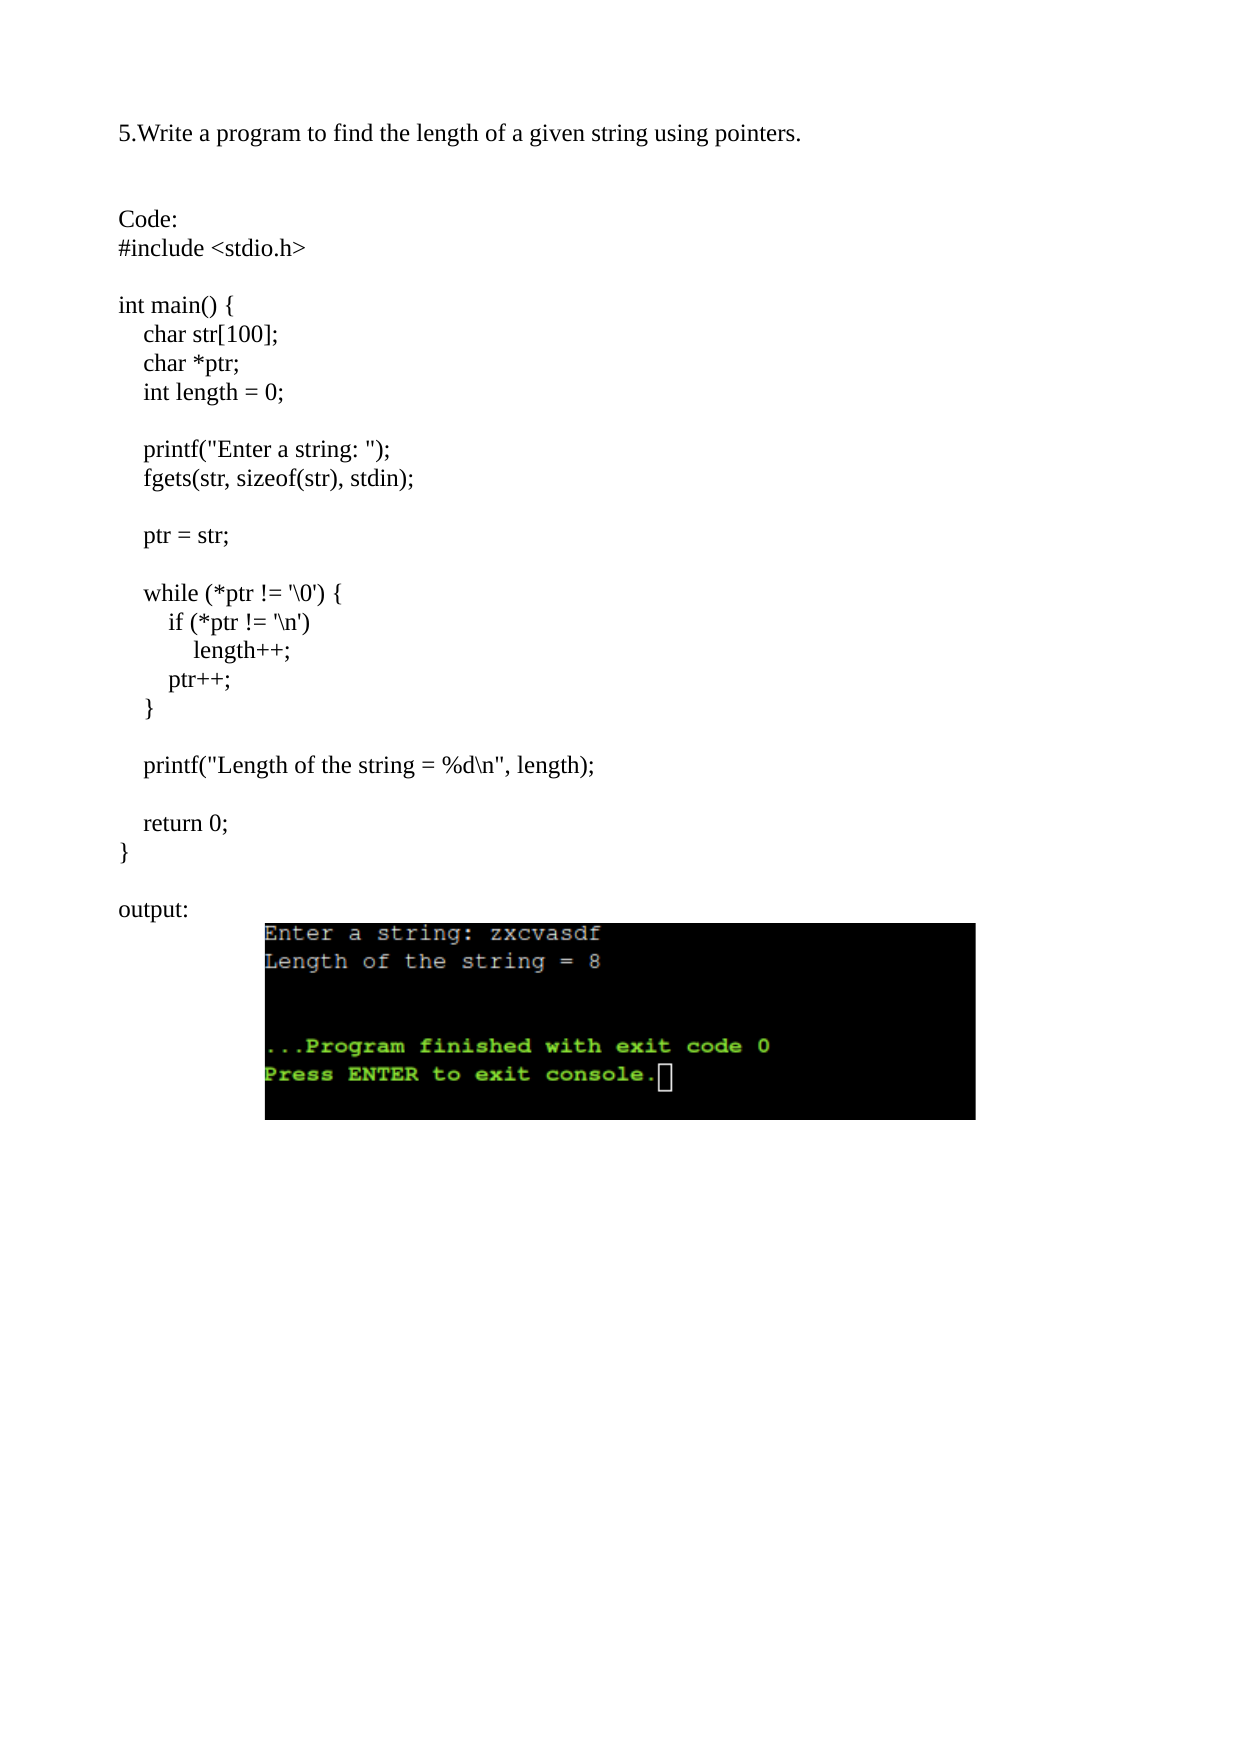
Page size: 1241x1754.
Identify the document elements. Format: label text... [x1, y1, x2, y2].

text int length = 0; [118, 377, 1122, 406]
text printf("Length of the string = %d\n", length); [118, 751, 1122, 779]
text fgets(str, sizeof(str), stdin); [118, 463, 1122, 492]
text #include <stdio.h> [118, 233, 1122, 262]
text ptr = str; [118, 521, 1122, 549]
text } [118, 837, 1122, 866]
text ptr++; [118, 664, 1122, 693]
text int main() { [118, 291, 1122, 319]
text Code: [118, 204, 1122, 233]
text return 0; [118, 808, 1122, 837]
text length++; [118, 636, 1122, 664]
text char *ptr; [118, 348, 1122, 377]
text if (*ptr != '\n') [118, 607, 1122, 636]
picture [264, 923, 976, 1120]
text } [118, 693, 1122, 722]
text output: [118, 894, 1122, 923]
text printf("Enter a string: "); [118, 434, 1122, 463]
text 5.Write a program to find the length of a given string using pointers. [118, 118, 1122, 147]
text char str[100]; [118, 319, 1122, 348]
text while (*ptr != '\0') { [118, 578, 1122, 607]
